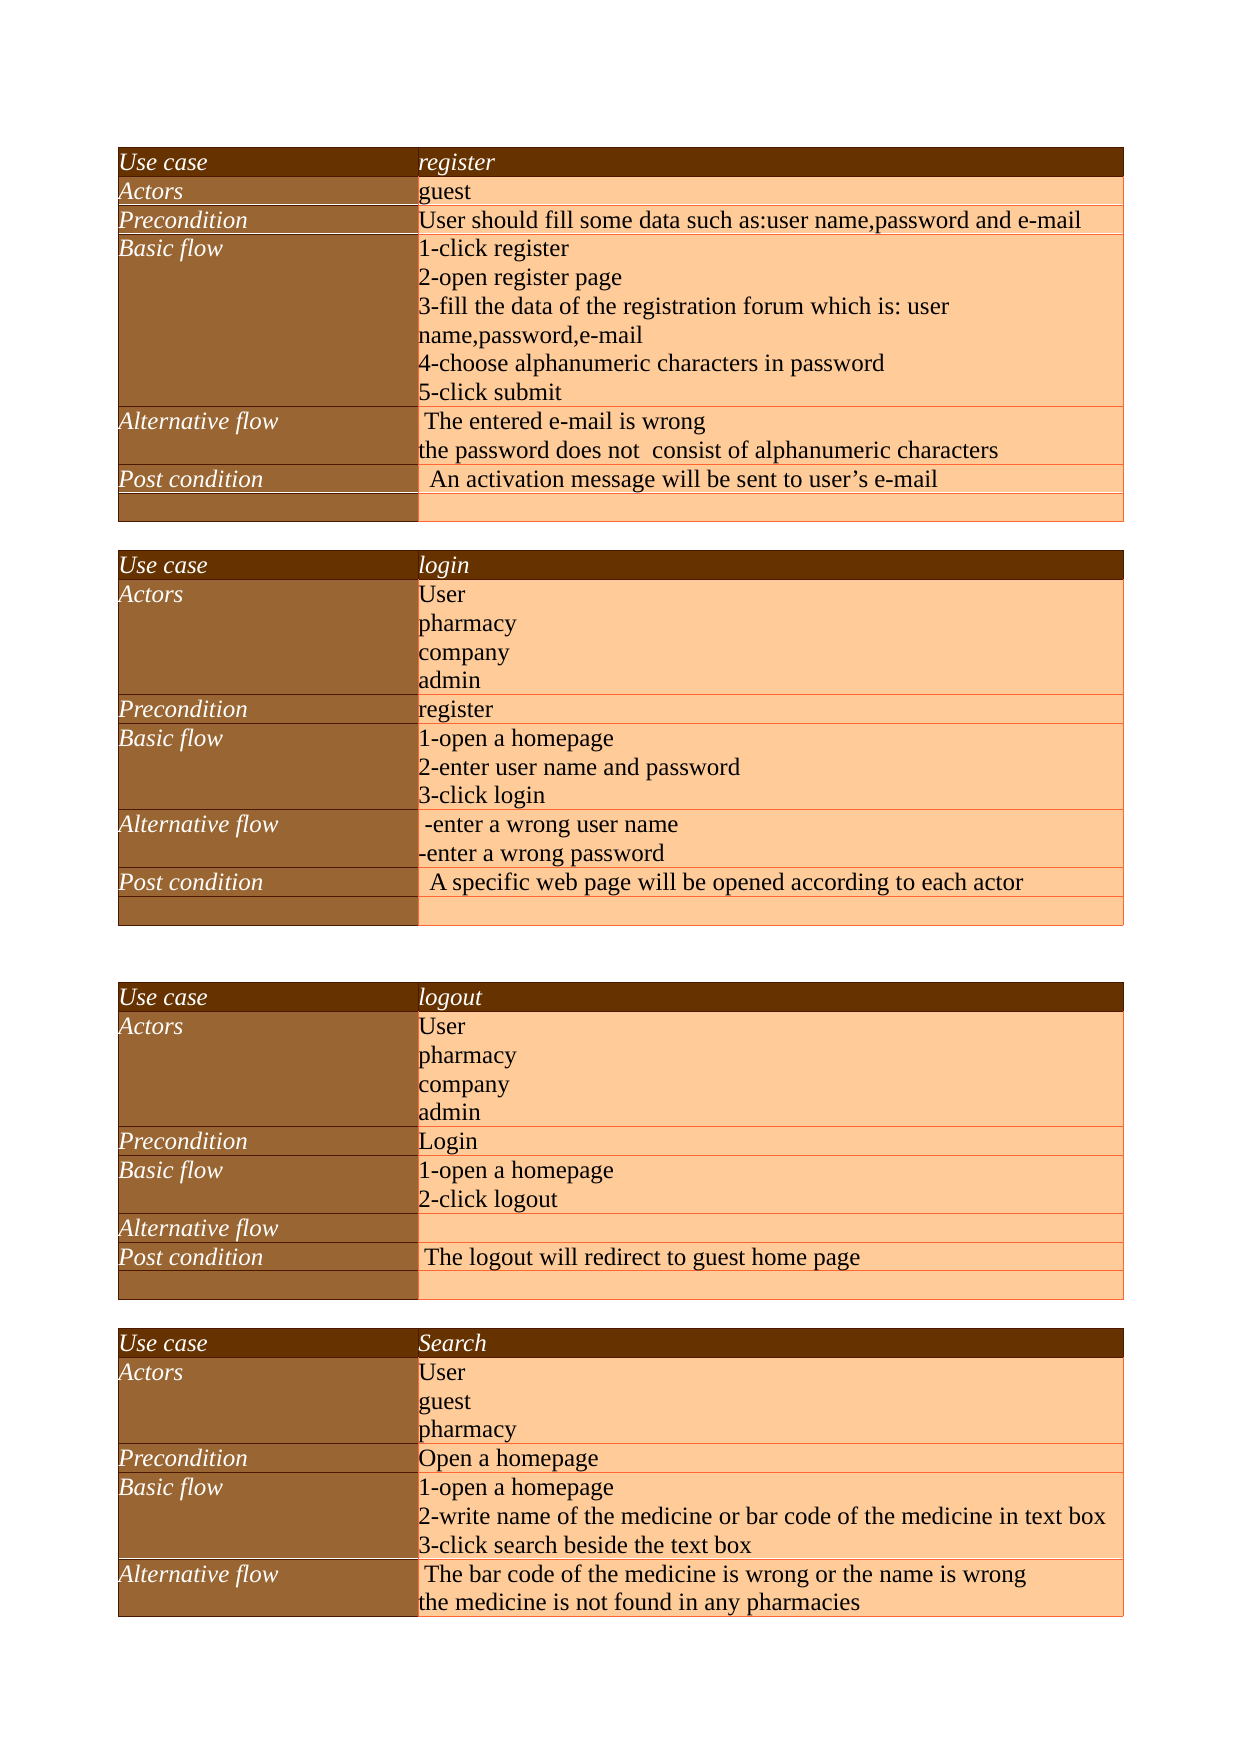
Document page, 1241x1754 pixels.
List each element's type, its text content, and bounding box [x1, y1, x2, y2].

table_cell The entered e-mail is wrong the password does not consist of alphanumeric characters [419, 407, 1123, 464]
table_cell [419, 897, 1123, 925]
table_cell [119, 897, 418, 925]
table_cell Basic flow [119, 1473, 418, 1558]
table_cell Post condition [119, 1243, 418, 1270]
table_cell User should fill some data such as:user name,password and e-mail [419, 206, 1123, 233]
table_cell The logout will redirect to guest home page [419, 1243, 1123, 1270]
table_header Use case [119, 983, 418, 1011]
table_cell Post condition [119, 868, 418, 896]
table_cell Basic flow [119, 724, 418, 809]
table_cell User pharmacy company admin [419, 1012, 1123, 1126]
table_header Use case [119, 1329, 418, 1357]
table_cell -enter a wrong user name -enter a wrong password [419, 810, 1123, 867]
table_header register [419, 148, 1123, 176]
table_cell Precondition [119, 1127, 418, 1155]
table_cell Precondition [119, 695, 418, 723]
table_cell User pharmacy company admin [419, 580, 1123, 694]
table_cell [119, 1271, 418, 1299]
table_cell [419, 1271, 1123, 1299]
table_cell Basic flow [119, 235, 418, 406]
table_cell 1-click register 2-open register page 3-fill the data of the registration forum which is: user name,password,e-mail 4-choose alphanumeric characters in password 5-click submit [419, 235, 1123, 406]
table_cell Post condition [119, 465, 418, 492]
table_cell A specific web page will be opened according to each actor [419, 868, 1123, 896]
table_cell Login [419, 1127, 1123, 1155]
table_cell Alternative flow [119, 1214, 418, 1242]
table_cell Actors [119, 177, 418, 204]
table_cell 1-open a homepage 2-write name of the medicine or bar code of the medicine in text box 3-click search beside the text box [419, 1473, 1123, 1558]
table_cell 1-open a homepage 2-enter user name and password 3-click login [419, 724, 1123, 809]
table_cell Alternative flow [119, 1560, 418, 1616]
table_cell User guest pharmacy [419, 1358, 1123, 1443]
table_cell Actors [119, 1358, 418, 1443]
table_cell Alternative flow [119, 407, 418, 464]
table_cell The bar code of the medicine is wrong or the name is wrong the medicine is not found in any pharmacies [419, 1560, 1123, 1616]
table_cell Actors [119, 580, 418, 694]
table_cell Precondition [119, 1444, 418, 1472]
table_cell Basic flow [119, 1156, 418, 1213]
table_cell Precondition [119, 206, 418, 233]
table_cell register [419, 695, 1123, 723]
table_cell Open a homepage [419, 1444, 1123, 1472]
table_cell guest [419, 177, 1123, 204]
table_cell 1-open a homepage 2-click logout [419, 1156, 1123, 1213]
table_header Search [419, 1329, 1123, 1357]
table_header Use case [119, 551, 418, 579]
table_header Use case [119, 148, 418, 176]
table_cell [419, 1214, 1123, 1242]
table_cell [419, 494, 1123, 521]
table_header logout [419, 983, 1123, 1011]
table_cell Actors [119, 1012, 418, 1126]
table_header login [419, 551, 1123, 579]
table_cell An activation message will be sent to user’s e-mail [419, 465, 1123, 492]
table_cell [119, 494, 418, 521]
table_cell Alternative flow [119, 810, 418, 867]
